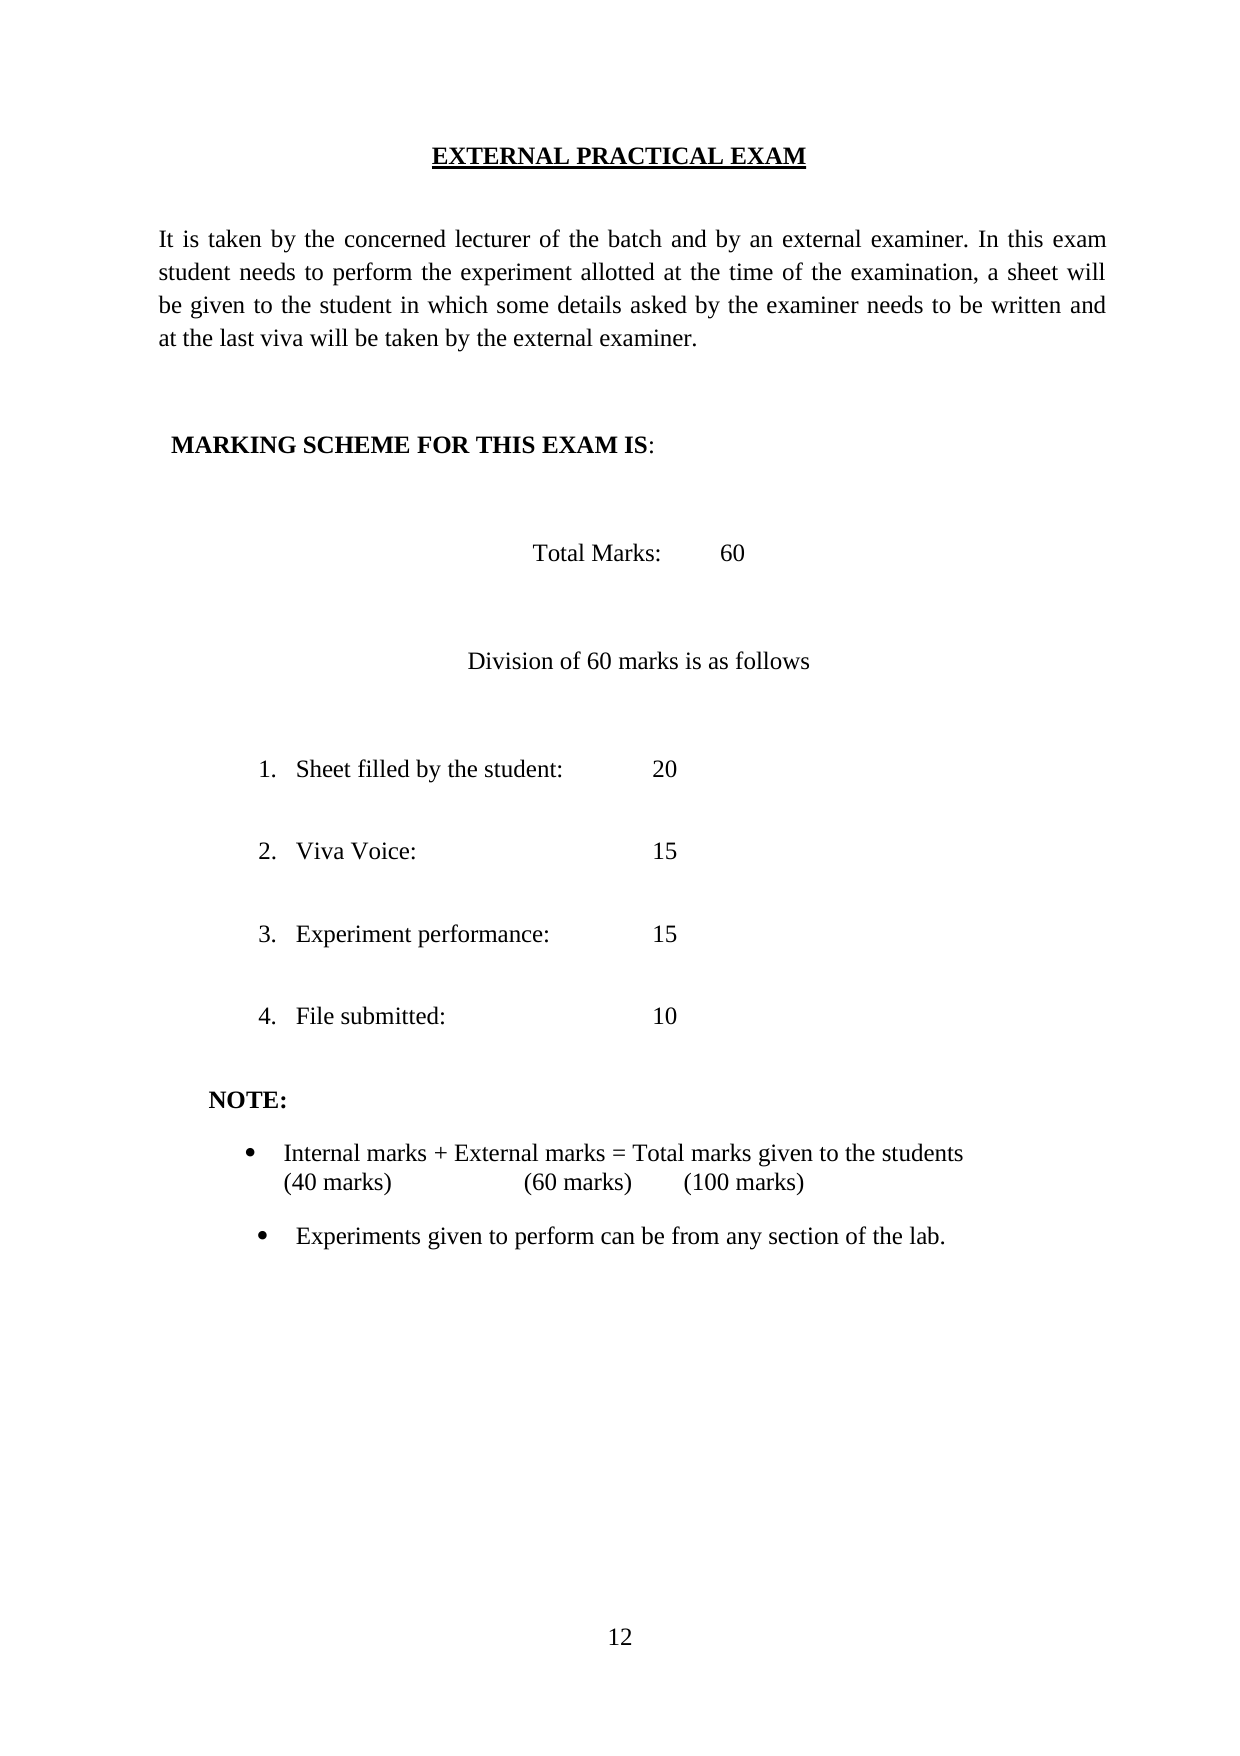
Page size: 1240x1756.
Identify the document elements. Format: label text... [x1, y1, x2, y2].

subtitle EXTERNAL PRACTICAL EXAM [432, 141, 1119, 170]
text It is taken by the concerned lecturer of the batch and by an external examiner. In this exam student needs to perform the experiment allotted at the time of the examination, a sheet will be given to the student in which some details asked by the examiner needs to be written and at the last viva will be taken by the external examiner. [158, 224, 1107, 351]
list Viva Voice: 15 [258, 836, 1119, 865]
list Experiment performance: 15 [258, 919, 1119, 948]
list File submitted: 10 [258, 1001, 1119, 1030]
text Division of 60 marks is as follows [158, 646, 1119, 675]
list Internal marks + External marks = Total marks given to the students (40 marks) (60 marks) (100 marks) [246, 1138, 966, 1196]
text Total Marks: 60 [158, 538, 1119, 567]
subtitle MARKING SCHEME FOR THIS EXAM IS: [171, 431, 1119, 459]
text NOTE: [208, 1085, 1119, 1114]
list Sheet filled by the student: 20 [258, 754, 1119, 782]
list Experiments given to perform can be from any section of the lab. [258, 1221, 1119, 1250]
